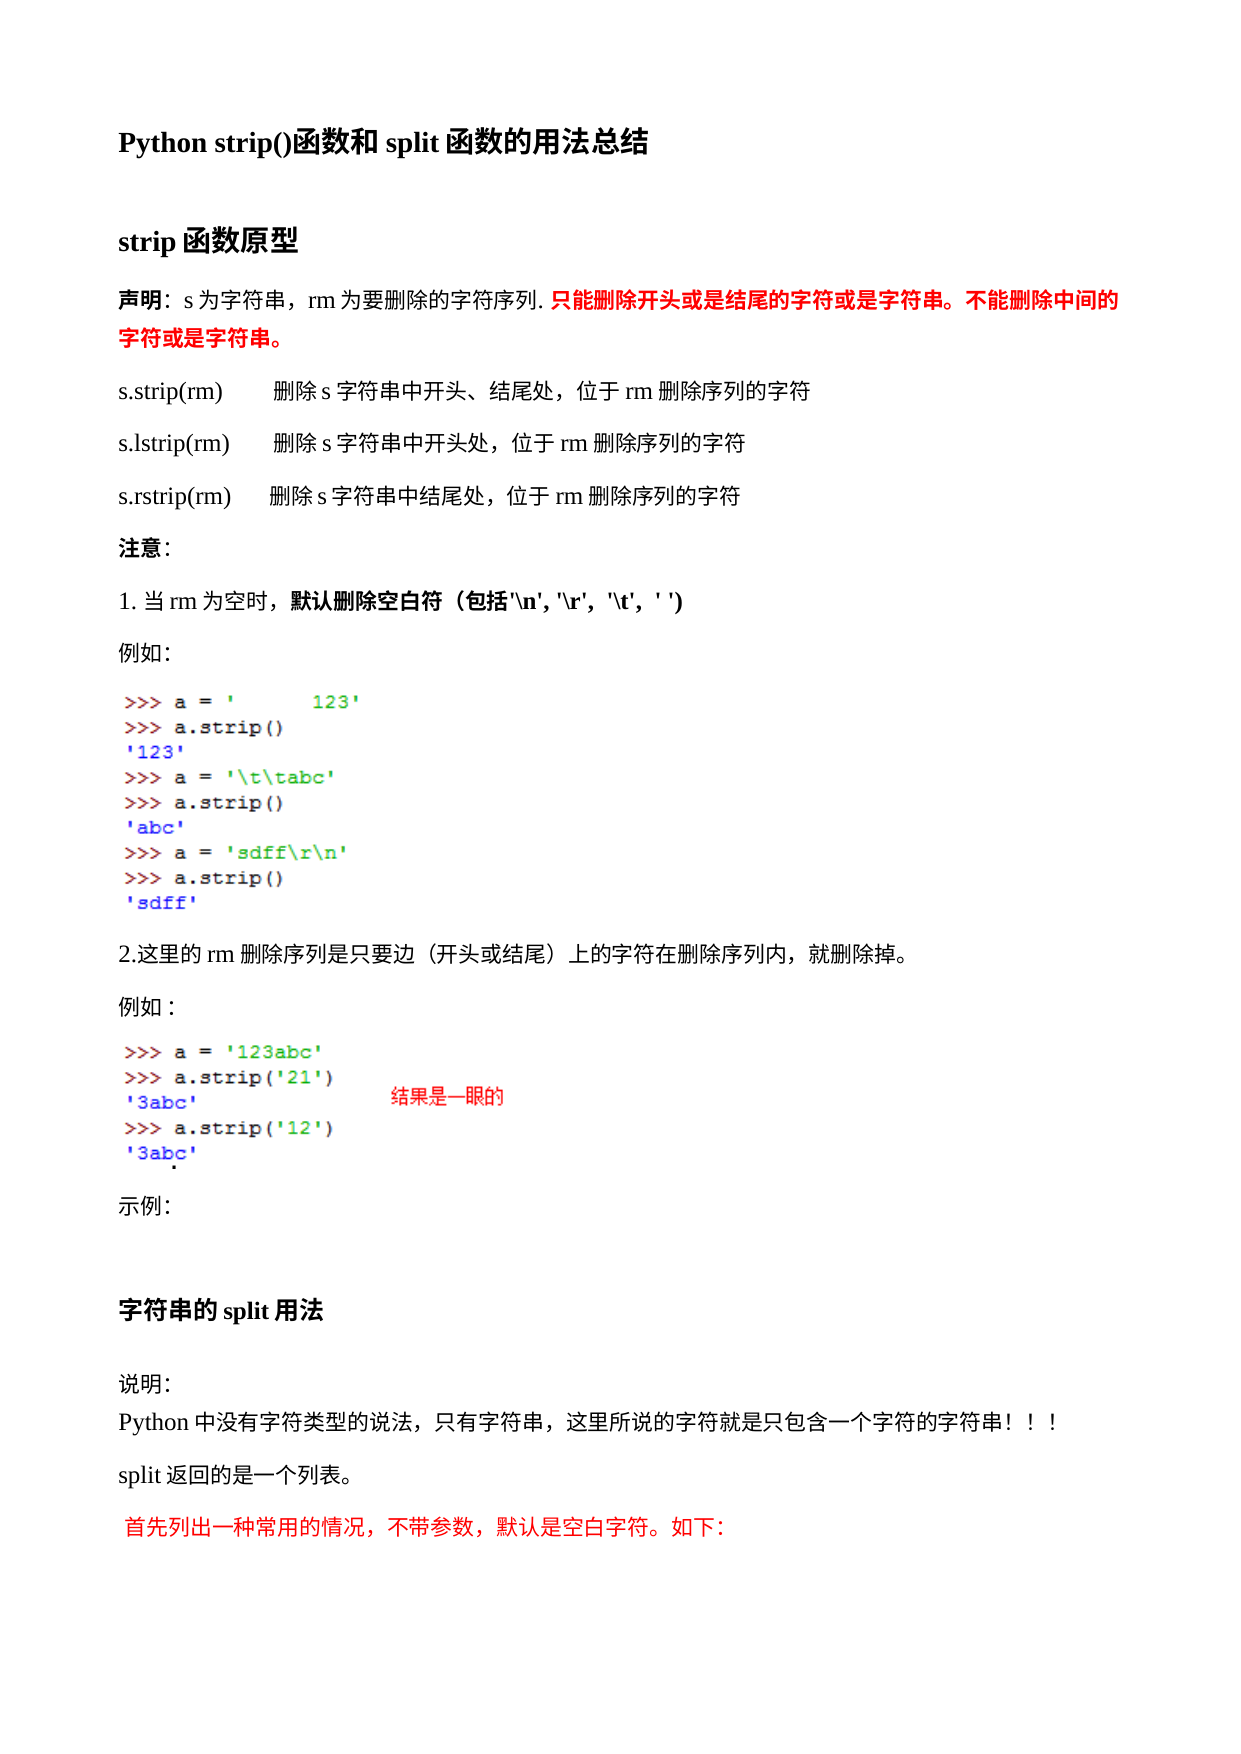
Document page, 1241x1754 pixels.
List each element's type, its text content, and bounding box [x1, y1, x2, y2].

text 声明：s为字符串，rm为要删除的字符序列. 只能删除开头或是结尾的字符或是字符串。不能删除中间的字符或是字符串。 [118, 283, 1122, 353]
text 2.这里的rm删除序列是只要边（开头或结尾）上的字符在删除序列内，就删除掉。 [118, 937, 1122, 969]
text 字符串的split用法 说明： Python中没有字符类型的说法，只有字符串，这里所说的字符就是只包含一个字符的字符串！！！ [118, 1291, 1122, 1437]
text s.lstrip(rm) 删除s字符串中开头处，位于 rm删除序列的字符 [118, 426, 1122, 458]
text 注意： [118, 531, 1122, 563]
text 例如： [118, 636, 1122, 668]
text s.rstrip(rm) 删除s字符串中结尾处，位于 rm删除序列的字符 [118, 479, 1122, 510]
picture [118, 688, 450, 917]
text 1. 当rm为空时，默认删除空白符（包括'\n', '\r', '\t', ' ') [118, 584, 1122, 615]
text strip函数原型 [118, 218, 1122, 260]
text Python strip()函数和split函数的用法总结 [118, 118, 1122, 160]
text 首先列出一种常用的情况，不带参数，默认是空白字符。如下： [118, 1510, 1122, 1542]
text 示例： [118, 1189, 1122, 1221]
text 例如 ： [118, 989, 1122, 1021]
text s.strip(rm) 删除s字符串中开头、结尾处，位于 rm删除序列的字符 [118, 374, 1122, 405]
picture [118, 1042, 564, 1169]
text split返回的是一个列表。 [118, 1458, 1122, 1489]
